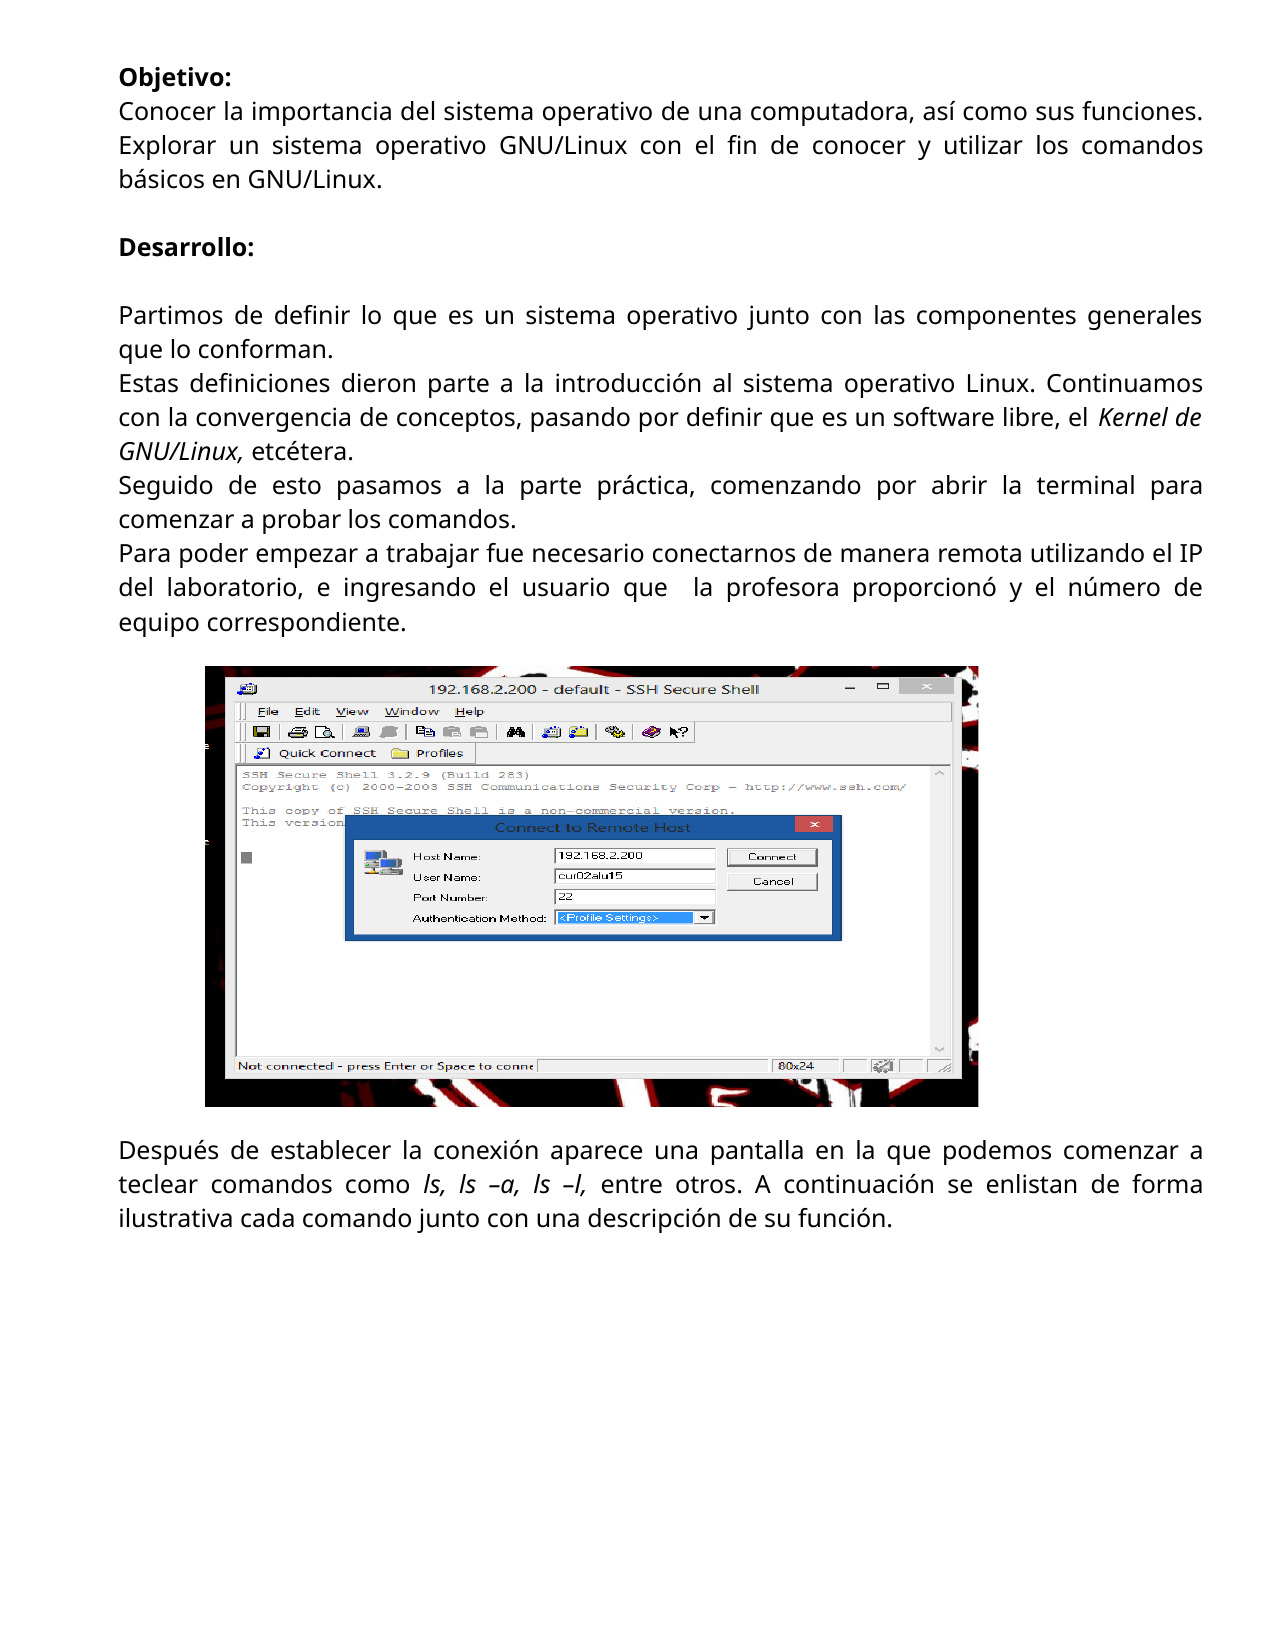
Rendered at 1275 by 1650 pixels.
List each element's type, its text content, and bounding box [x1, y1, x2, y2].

text Estas definiciones dieron parte a la introducción al sistema operativo Linux. Continuamos con la convergencia de conceptos, pasando por definir que es un software libre, el Kernel de GNU/Linux, etcétera. [118, 366, 1205, 468]
text Seguido de esto pasamos a la parte práctica, comenzando por abrir la terminal para comenzar a probar los comandos. [118, 468, 1205, 536]
text Objetivo: [118, 59, 1205, 93]
text Conocer la importancia del sistema operativo de una computadora, así como sus funciones. Explorar un sistema operativo GNU/Linux con el fin de conocer y utilizar los comandos básicos en GNU/Linux. [118, 93, 1205, 195]
text Para poder empezar a trabajar fue necesario conectarnos de manera remota utilizando el IP del laboratorio, e ingresando el usuario que la profesora proporcionó y el número de equipo correspondiente. [118, 536, 1205, 638]
text Partimos de definir lo que es un sistema operativo junto con las componentes generales que lo conforman. [118, 298, 1205, 366]
text Desarrollo: [118, 229, 1205, 263]
text Después de establecer la conexión aparece una pantalla en la que podemos comenzar a teclear comandos como ls, ls –a, ls –l, entre otros. A continuación se enlistan de forma ilustrativa cada comando junto con una descripción de su función. [118, 1132, 1205, 1234]
